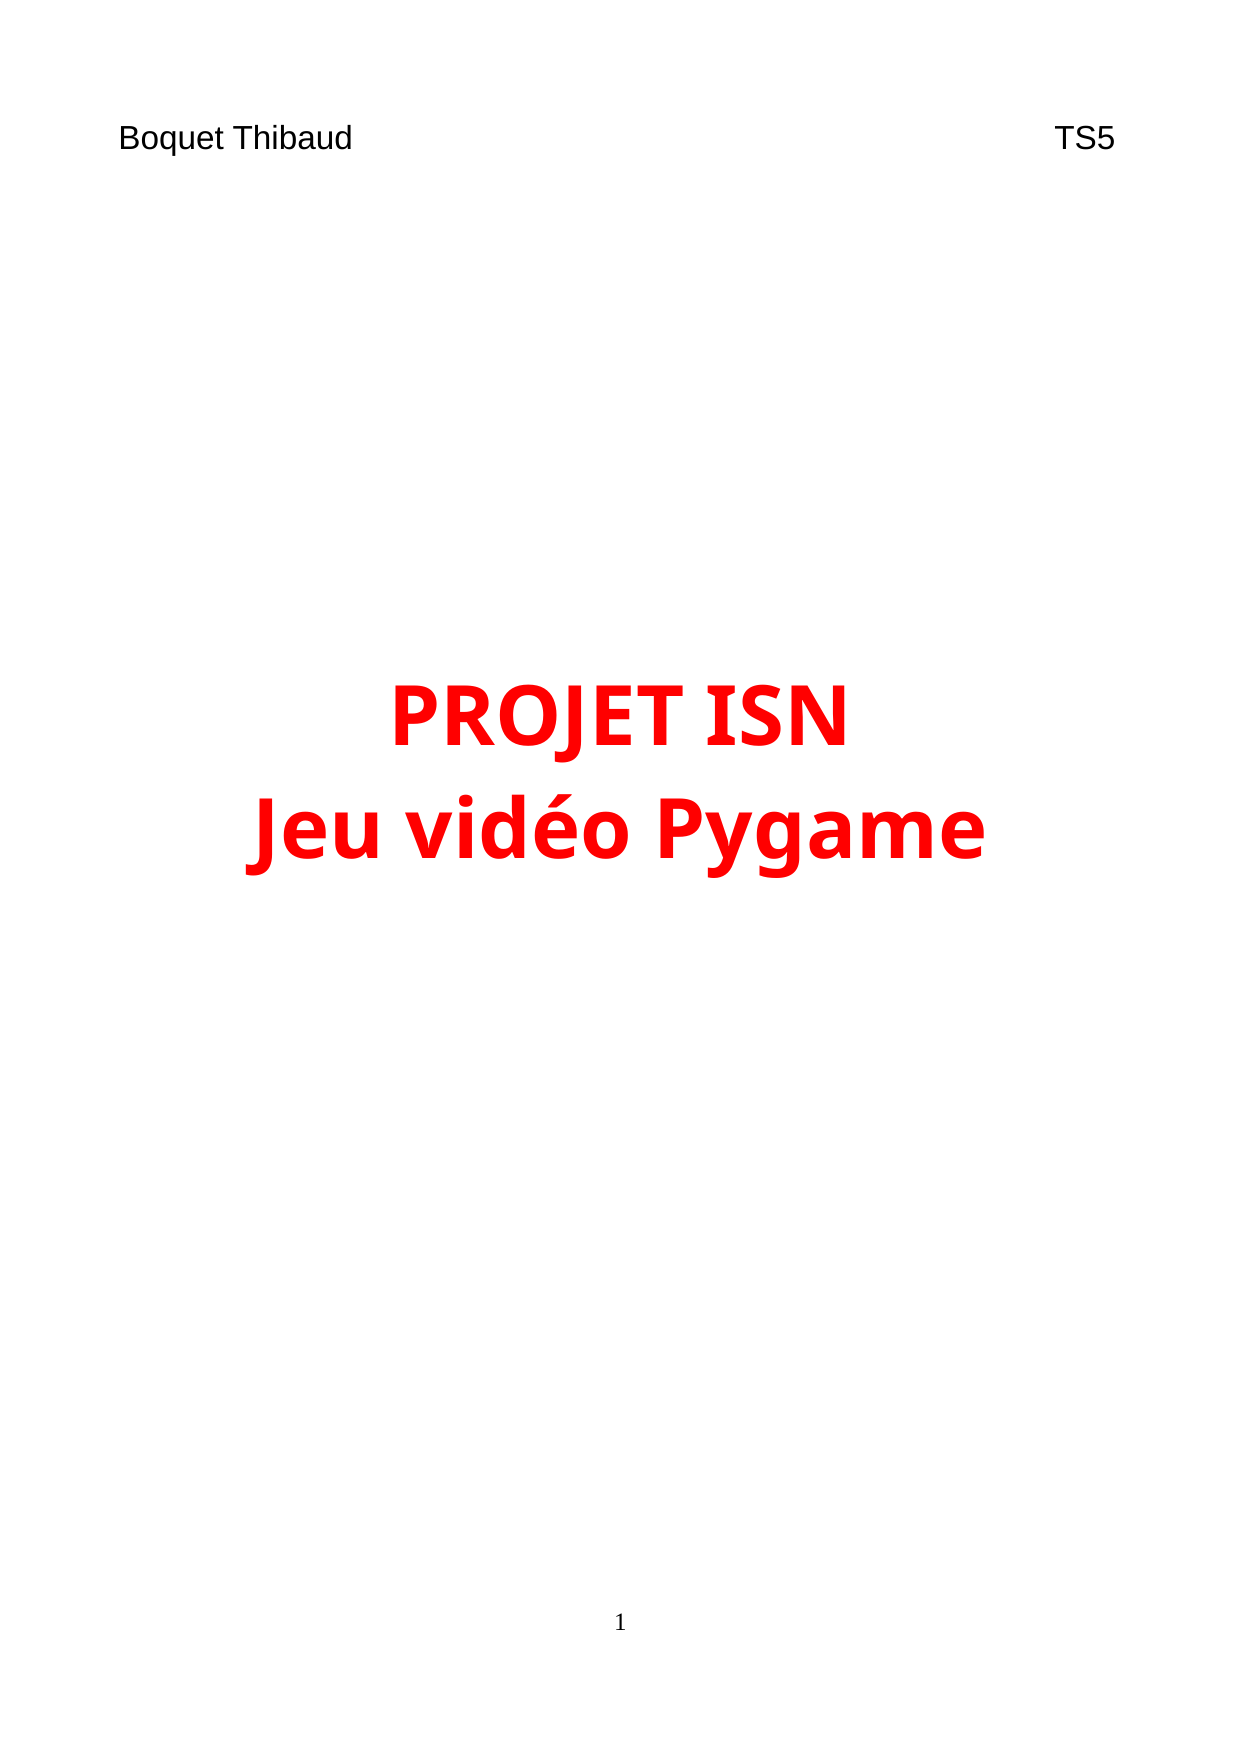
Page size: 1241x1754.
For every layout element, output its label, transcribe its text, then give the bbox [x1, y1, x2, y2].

text Jeu vidéo Pygame [118, 770, 1122, 883]
text Boquet Thibaud TS5 [118, 118, 1122, 157]
text PROJET ISN [118, 656, 1122, 770]
